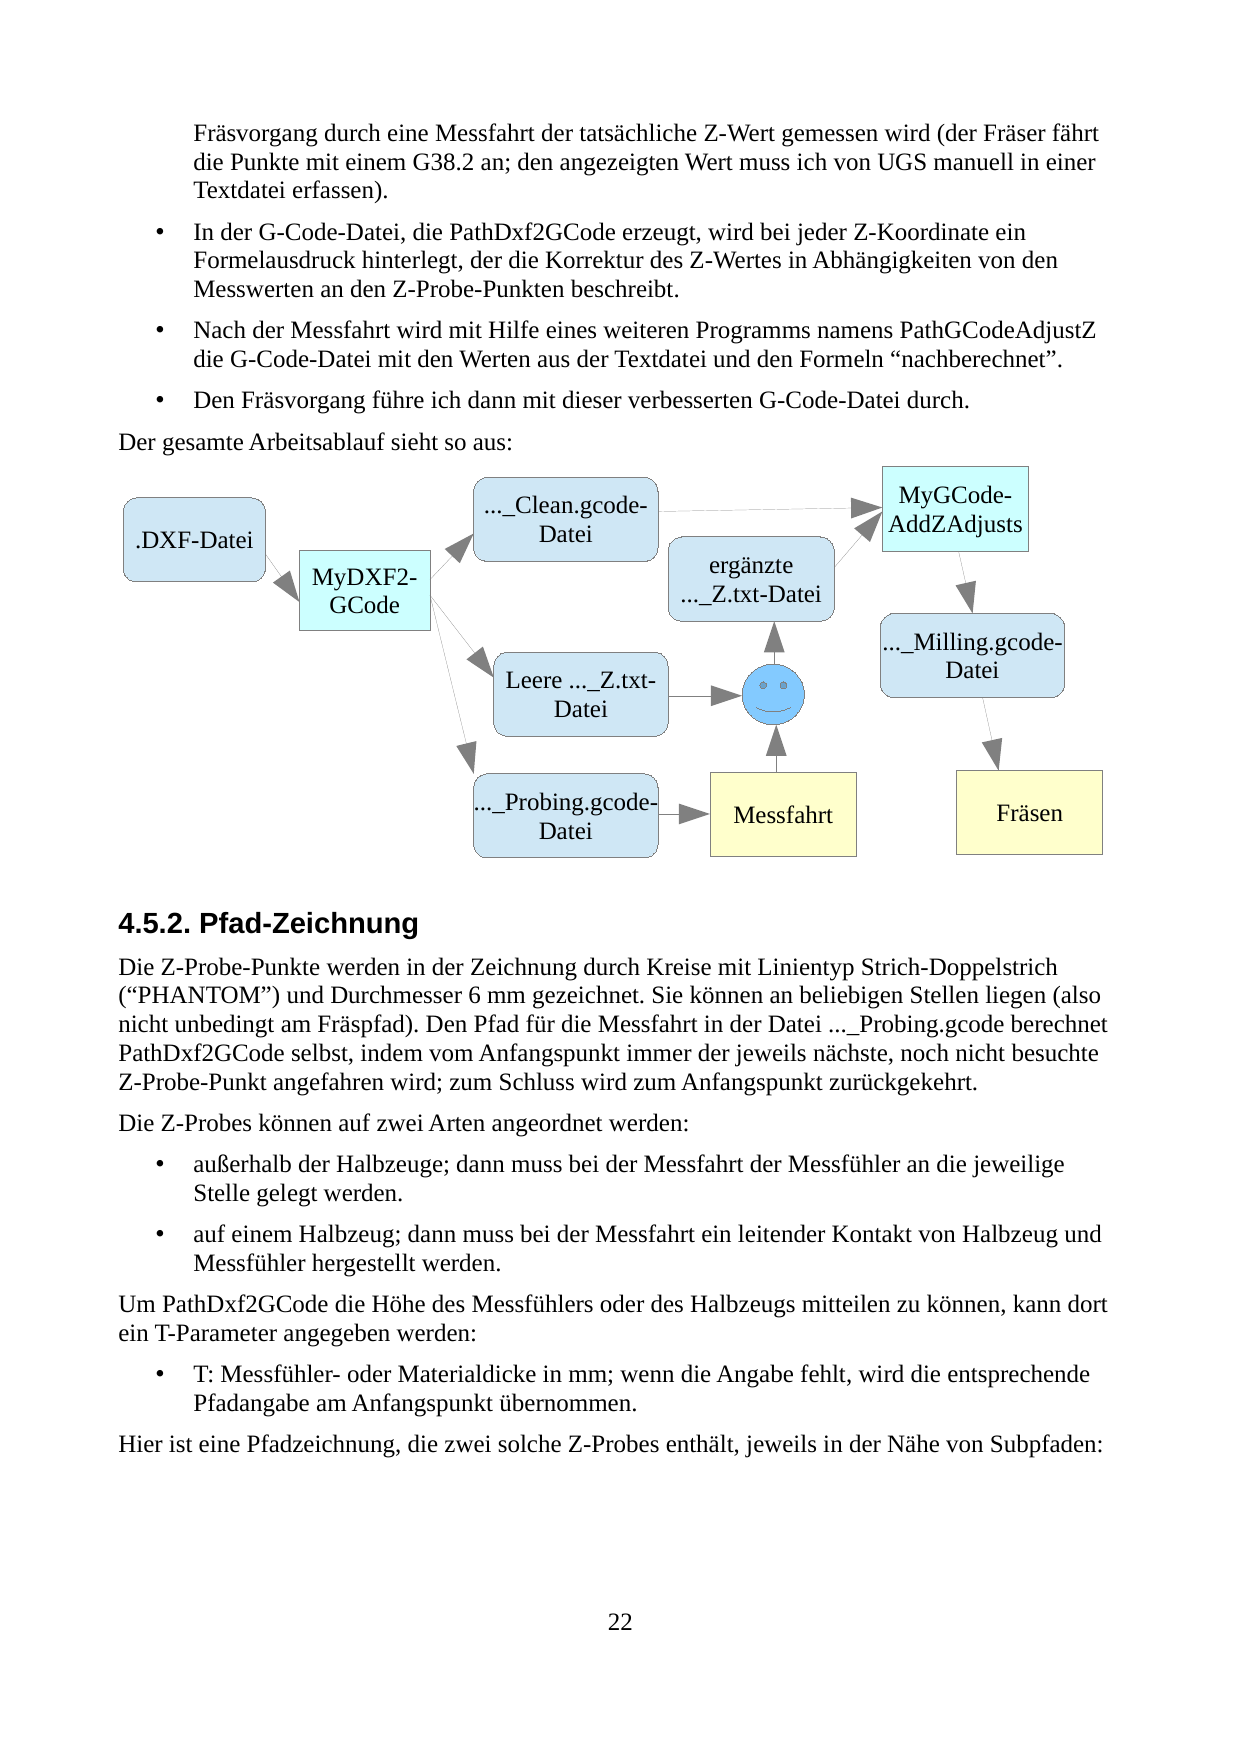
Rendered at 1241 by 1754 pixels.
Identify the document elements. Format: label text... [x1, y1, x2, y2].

text Die Z-Probes können auf zwei Arten angeordnet werden: [118, 1108, 1122, 1137]
text Um PathDxf2GCode die Höhe des Messfühlers oder des Halbzeugs mitteilen zu können, kann dort ein T-Parameter angegeben werden: [118, 1289, 1122, 1347]
subtitle 4.5.2. Pfad-Zeichnung [118, 906, 1122, 939]
text Der gesamte Arbeitsablauf sieht so aus: [118, 427, 1122, 456]
list T: Messfühler- oder Materialdicke in mm; wenn die Angabe fehlt, wird die entsprechende Pfadangabe am Anfangspunkt übernommen. [156, 1359, 1122, 1417]
list auf einem Halbzeug; dann muss bei der Messfahrt ein leitender Kontakt von Halbzeug und Messfühler hergestellt werden. [156, 1219, 1122, 1277]
list Fräsvorgang durch eine Messfahrt der tatsächliche Z-Wert gemessen wird (der Fräser fährt die Punkte mit einem G38.2 an; den angezeigten Wert muss ich von UGS manuell in einer Textdatei erfassen). [156, 118, 1122, 204]
text Die Z-Probe-Punkte werden in der Zeichnung durch Kreise mit Linientyp Strich-Doppelstrich (“PHANTOM”) und Durchmesser 6 mm gezeichnet. Sie können an beliebigen Stellen liegen (also nicht unbedingt am Fräspfad). Den Pfad für die Messfahrt in der Datei ..._Probing.gcode berechnet PathDxf2GCode selbst, indem vom Anfangspunkt immer der jeweils nächste, noch nicht besuchte Z-Probe-Punkt angefahren wird; zum Schluss wird zum Anfangspunkt zurückgekehrt. [118, 952, 1122, 1095]
list In der G-Code-Datei, die PathDxf2GCode erzeugt, wird bei jeder Z-Koordinate ein Formelausdruck hinterlegt, der die Korrektur des Z-Wertes in Abhängigkeiten von den Messwerten an den Z-Probe-Punkten beschreibt. [156, 217, 1122, 303]
text Hier ist eine Pfadzeichnung, die zwei solche Z-Probes enthält, jeweils in der Nähe von Subpfaden: [118, 1429, 1122, 1458]
list Den Fräsvorgang führe ich dann mit dieser verbesserten G-Code-Datei durch. [156, 386, 1122, 414]
list Nach der Messfahrt wird mit Hilfe eines weiteren Programms namens PathGCodeAdjustZ die G-Code-Datei mit den Werten aus der Textdatei und den Formeln “nachberechnet”. [156, 316, 1122, 373]
list außerhalb der Halbzeuge; dann muss bei der Messfahrt der Messfühler an die jeweilige Stelle gelegt werden. [156, 1149, 1122, 1207]
